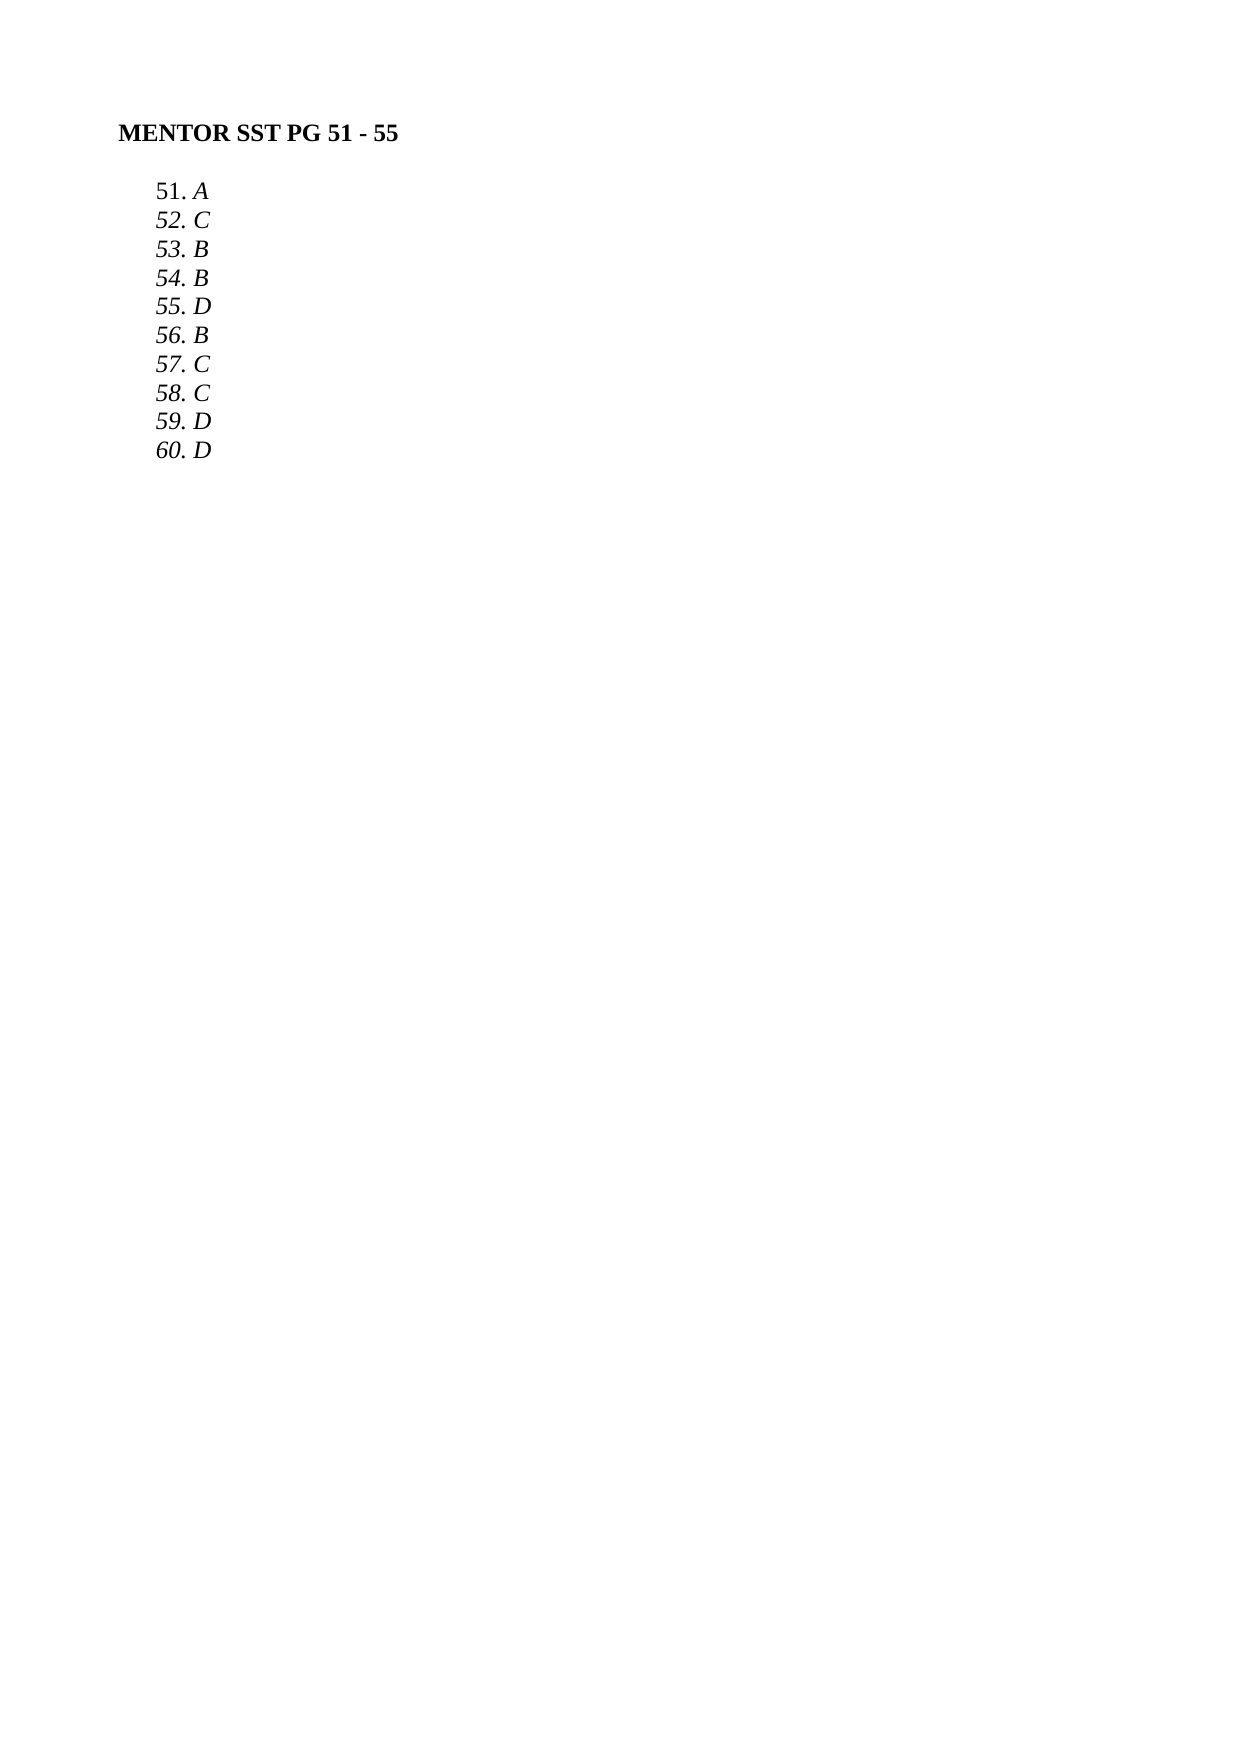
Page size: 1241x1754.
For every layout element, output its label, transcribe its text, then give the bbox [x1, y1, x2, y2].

list B [156, 234, 1122, 263]
list A [156, 176, 1122, 205]
list D [156, 435, 1122, 464]
list D [156, 406, 1122, 435]
list C [156, 378, 1122, 406]
list C [156, 205, 1122, 234]
list C [156, 349, 1122, 378]
list B [156, 263, 1122, 291]
list D [156, 291, 1122, 320]
list B [156, 320, 1122, 349]
